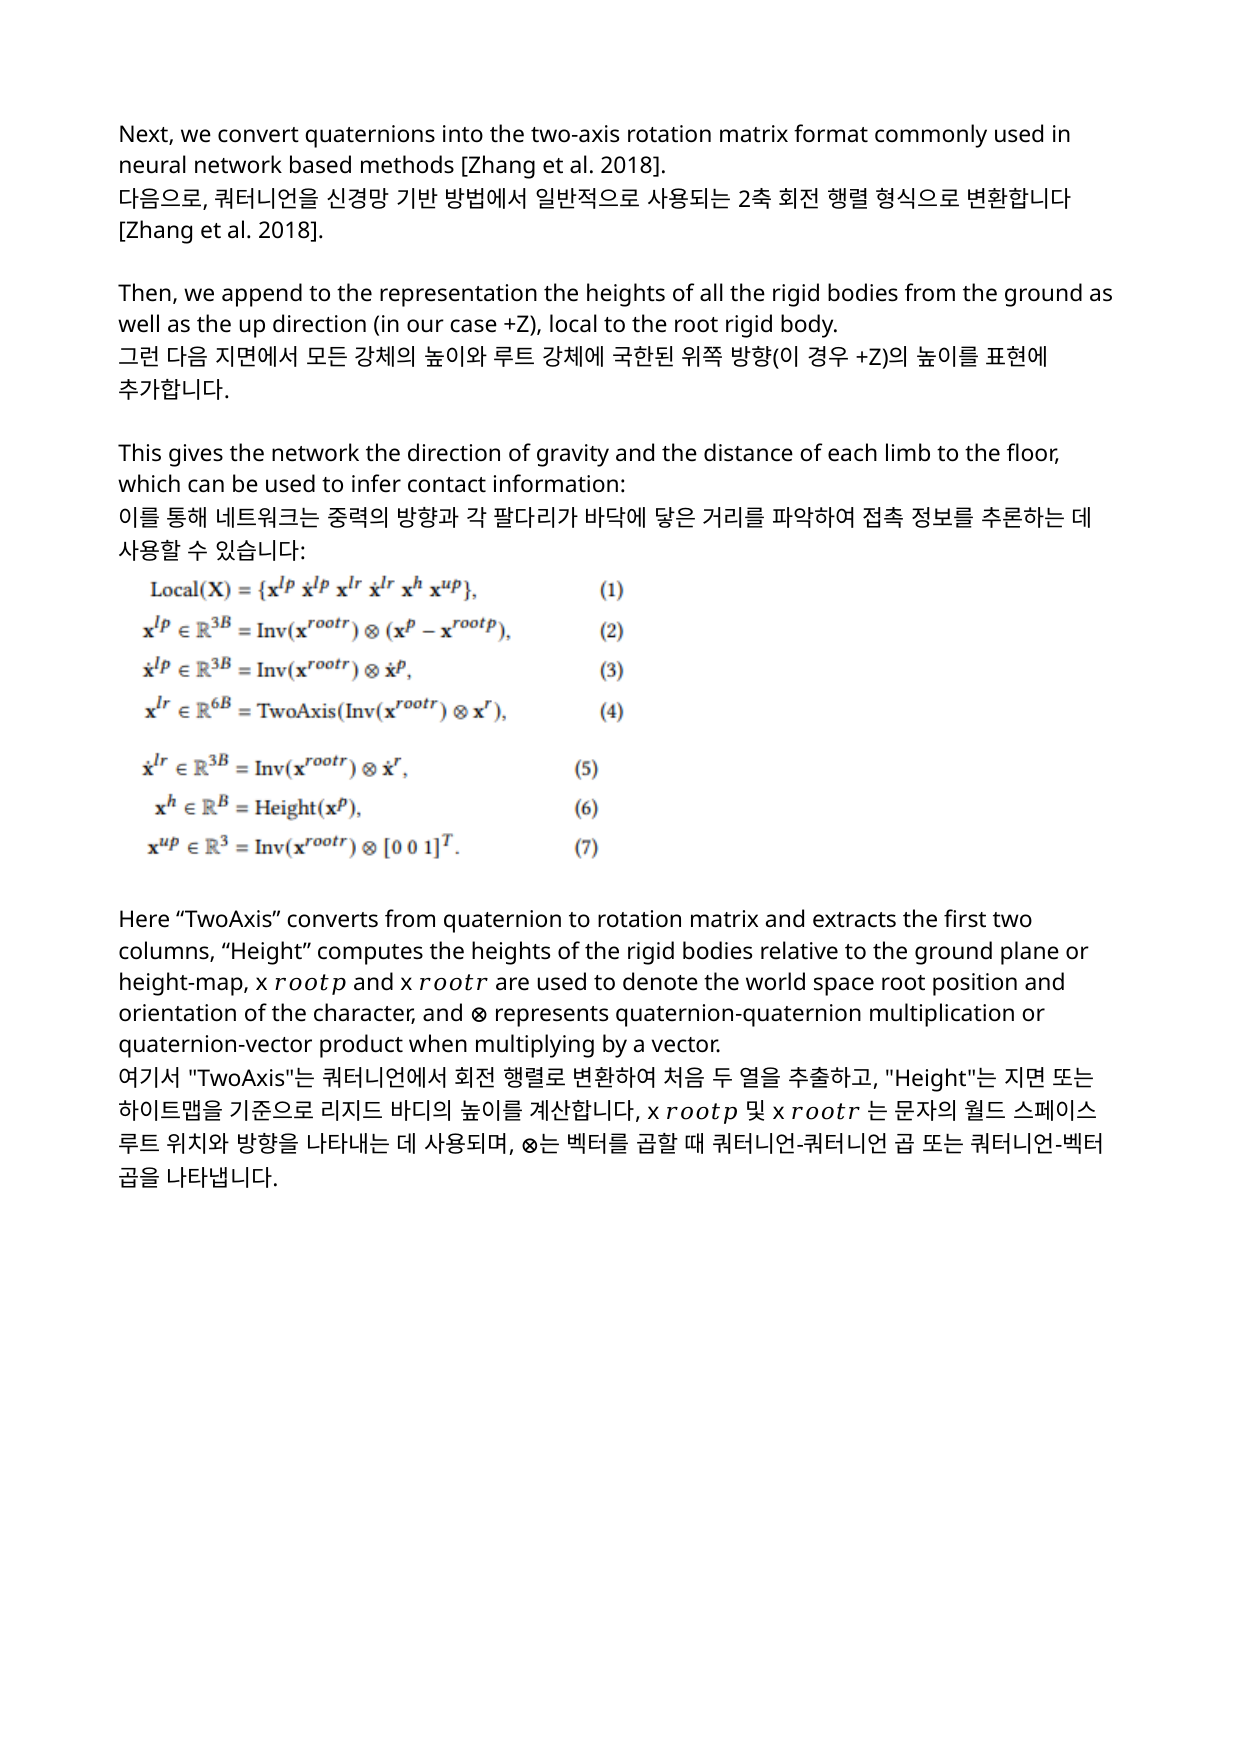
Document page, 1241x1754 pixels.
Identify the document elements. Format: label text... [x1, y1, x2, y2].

text 그런 다음 지면에서 모든 강체의 높이와 루트 강체에 국한된 위쪽 방향(이 경우 +Z)의 높이를 표현에 추가합니다. [118, 339, 1122, 406]
text Then, we append to the representation the heights of all the rigid bodies from the ground as well as the up direction (in our case +Z), local to the root rigid body. [118, 276, 1122, 339]
text This gives the network the direction of gravity and the distance of each limb to the floor, which can be used to infer contact information: [118, 437, 1122, 499]
text 다음으로, 쿼터니언을 신경망 기반 방법에서 일반적으로 사용되는 2축 회전 행렬 형식으로 변환합니다[Zhang et al. 2018]. [118, 181, 1122, 245]
text 여기서 "TwoAxis"는 쿼터니언에서 회전 행렬로 변환하여 처음 두 열을 추출하고, "Height"는 지면 또는 하이트맵을 기준으로 리지드 바디의 높이를 계산합니다, x 𝑟𝑜𝑜𝑡𝑝 및 x 𝑟𝑜𝑜𝑡𝑟 는 문자의 월드 스페이스 루트 위치와 방향을 나타내는 데 사용되며, ⊗는 벡터를 곱할 때 쿼터니언-쿼터니언 곱 또는 쿼터니언-벡터 곱을 나타냅니다. [118, 1060, 1122, 1193]
text Next, we convert quaternions into the two-axis rotation matrix format commonly used in neural network based methods [Zhang et al. 2018]. [118, 118, 1122, 181]
text Here “TwoAxis” converts from quaternion to rotation matrix and extracts the first two columns, “Height” computes the heights of the rigid bodies relative to the ground plane or height-map, x 𝑟𝑜𝑜𝑡𝑝 and x 𝑟𝑜𝑜𝑡𝑟 are used to denote the world space root position and orientation of the character, and ⊗ represents quaternion-quaternion multiplication or quaternion-vector product when multiplying by a vector. [118, 903, 1122, 1060]
picture [118, 566, 639, 873]
text 이를 통해 네트워크는 중력의 방향과 각 팔다리가 바닥에 닿은 거리를 파악하여 접촉 정보를 추론하는 데 사용할 수 있습니다: [118, 499, 1122, 566]
